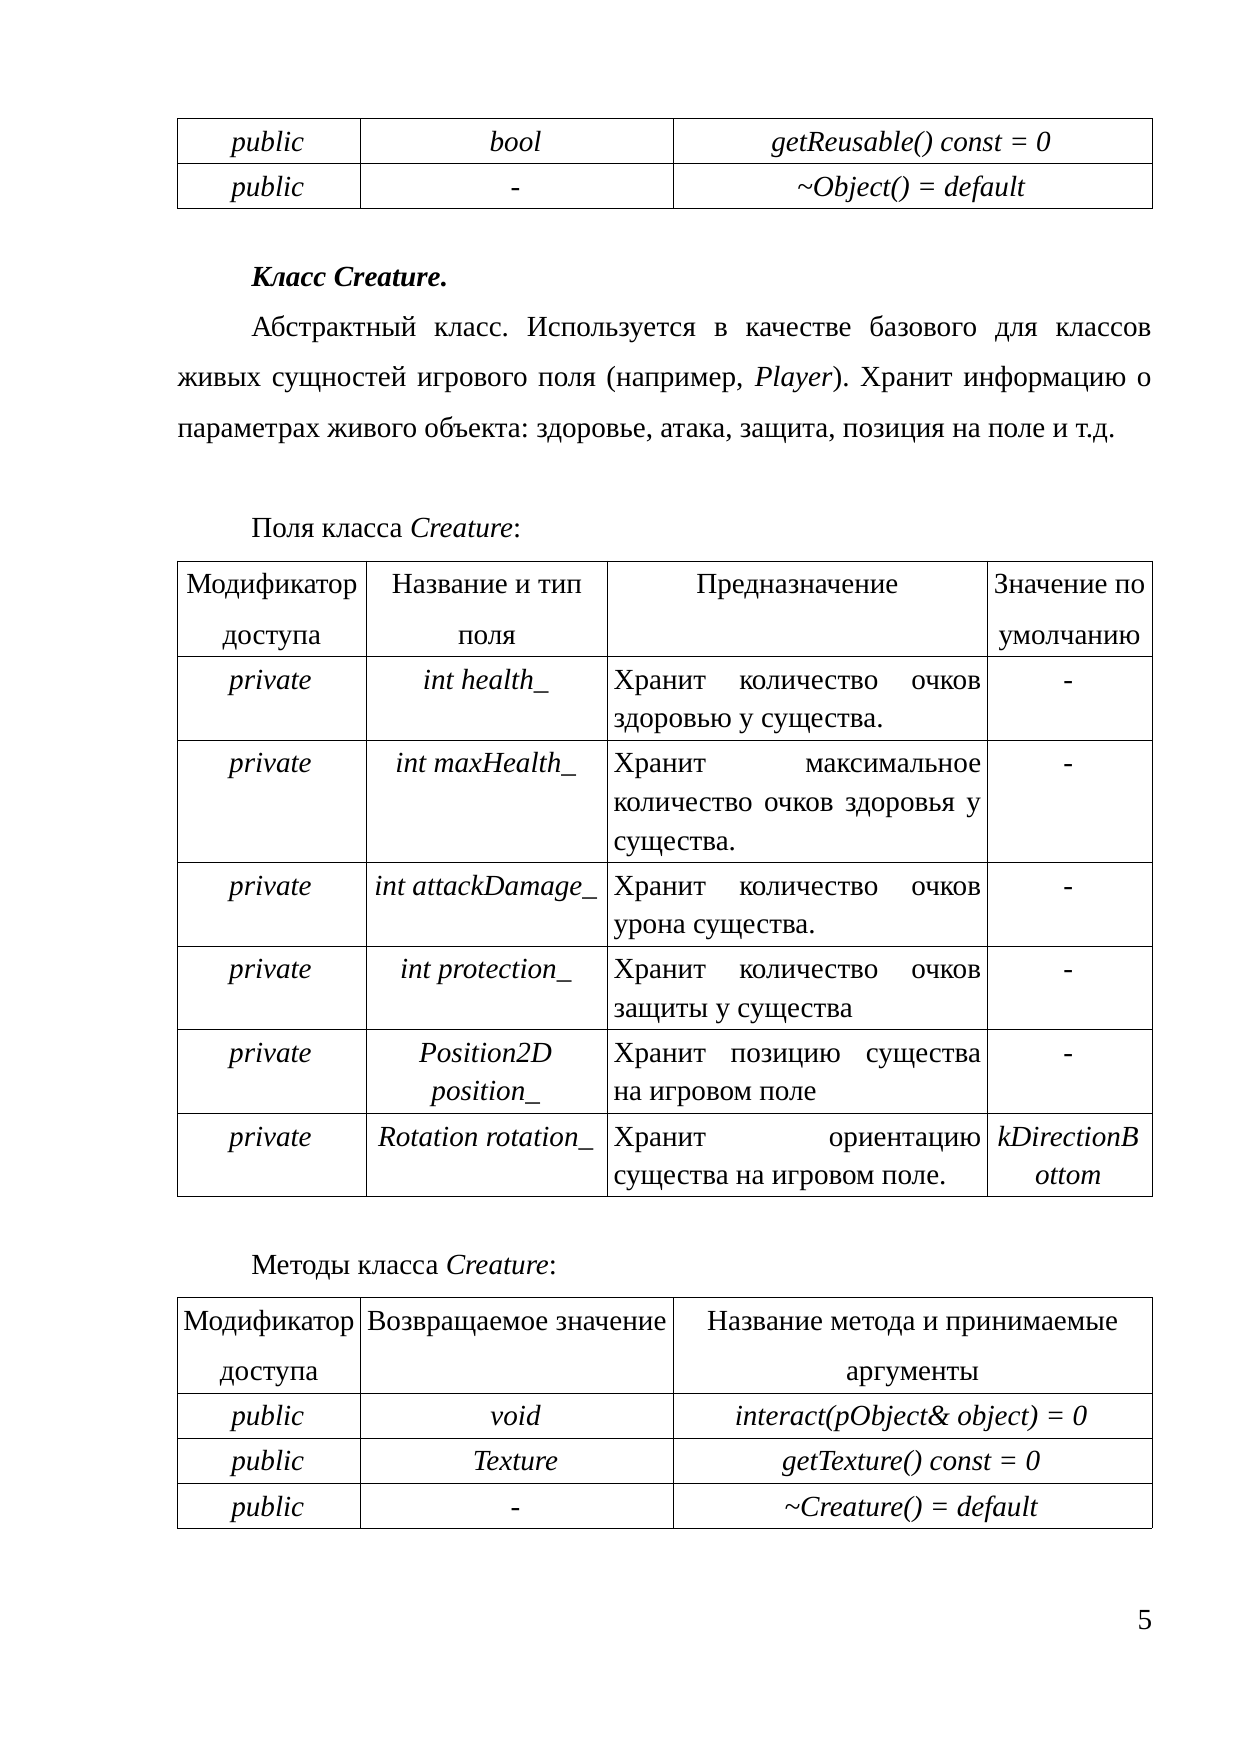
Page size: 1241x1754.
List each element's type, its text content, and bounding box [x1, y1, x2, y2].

table_header Значение по умолчанию [988, 562, 1152, 656]
table_cell public [178, 1484, 360, 1528]
table_cell int maxHealth_ [367, 741, 607, 862]
table_cell Хранит позицию существа на игровом поле [608, 1030, 987, 1113]
table_cell bool [361, 119, 673, 163]
subtitle Класс Creature. [177, 259, 1152, 292]
table_cell ~Creature() = default [674, 1484, 1152, 1528]
table_cell getTexture() const = 0 [674, 1439, 1152, 1483]
table_cell - [988, 657, 1152, 740]
table_cell private [178, 657, 366, 740]
table_cell kDirectionBottom [988, 1114, 1152, 1196]
table_cell - [361, 1484, 673, 1528]
table_cell int protection_ [367, 947, 607, 1029]
table_header Предназначение [608, 562, 987, 656]
table_cell Хранит количество очков урона существа. [608, 863, 987, 946]
table_cell private [178, 947, 366, 1029]
table_cell interact(pObject& object) = 0 [674, 1394, 1152, 1438]
table_cell - [361, 164, 673, 208]
table_cell public [178, 119, 360, 163]
table_cell getReusable() const = 0 [674, 119, 1152, 163]
table_cell void [361, 1394, 673, 1438]
table_cell ~Object() = default [674, 164, 1152, 208]
table_cell public [178, 1394, 360, 1438]
table_header Модификатор доступа [178, 562, 366, 656]
table_cell Хранит количество очков здоровью у существа. [608, 657, 987, 740]
table_cell Хранит максимальное количество очков здоровья у существа. [608, 741, 987, 862]
table_cell - [988, 741, 1152, 862]
table_header Название метода и принимаемые аргументы [674, 1298, 1152, 1393]
table_cell - [988, 863, 1152, 946]
table_cell Хранит ориентацию существа на игровом поле. [608, 1114, 987, 1196]
table_cell private [178, 863, 366, 946]
table_header Возвращаемое значение [361, 1298, 673, 1393]
table_header Модификатор доступа [178, 1298, 360, 1393]
table_cell public [178, 164, 360, 208]
text Методы класса Creature: [177, 1247, 1152, 1280]
table_cell int attackDamage_ [367, 863, 607, 946]
table_cell Position2D position_ [367, 1030, 607, 1113]
table_cell private [178, 1114, 366, 1196]
table_cell Texture [361, 1439, 673, 1483]
table_cell private [178, 1030, 366, 1113]
table_cell private [178, 741, 366, 862]
table_cell int health_ [367, 657, 607, 740]
table_cell Хранит количество очков защиты у существа [608, 947, 987, 1029]
table_cell public [178, 1439, 360, 1483]
table_header Название и тип поля [367, 562, 607, 656]
table_cell - [988, 947, 1152, 1029]
table_cell - [988, 1030, 1152, 1113]
table_cell Rotation rotation_ [367, 1114, 607, 1196]
text Поля класса Creature: [177, 510, 1152, 544]
text Абстрактный класс. Используется в качестве базового для классов живых сущностей игрового поля (например, Player). Хранит информацию о параметрах живого объекта: здоровье, атака, защита, позиция на поле и т.д. [177, 309, 1152, 443]
